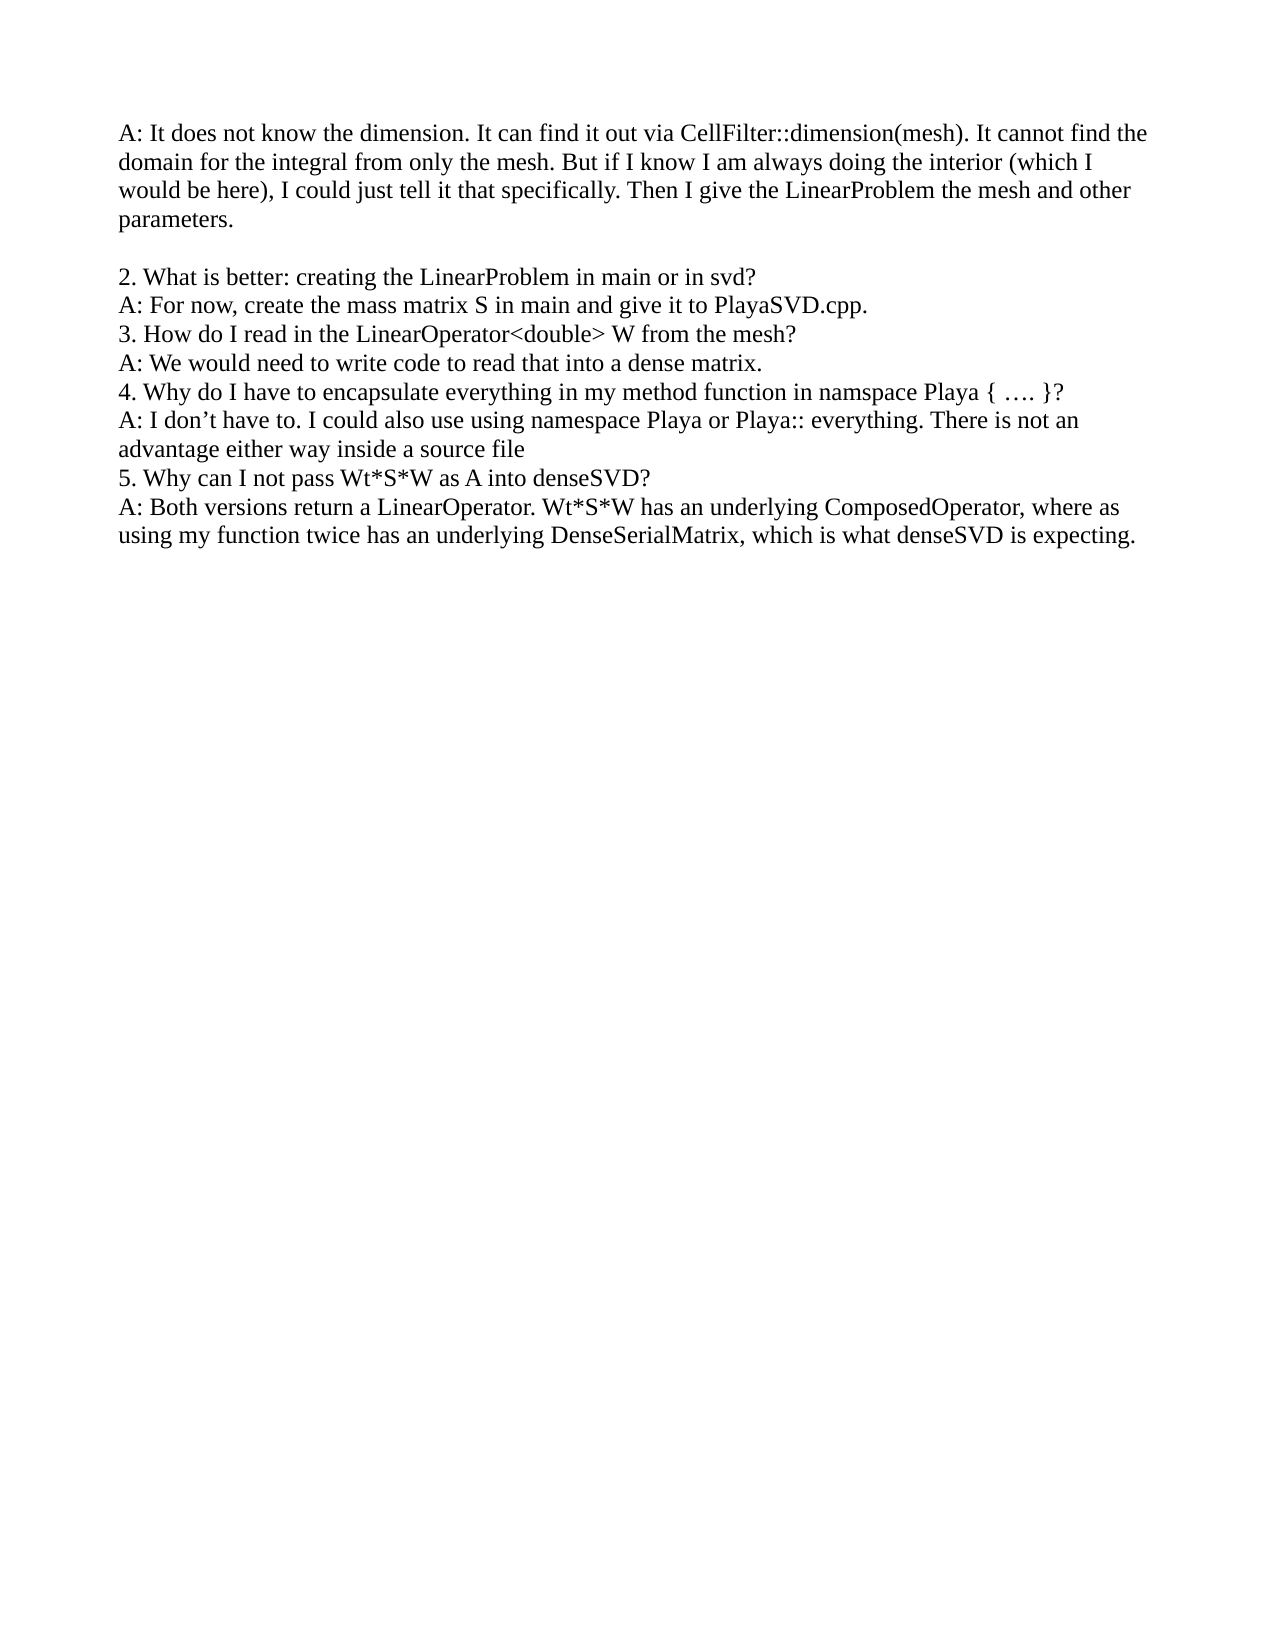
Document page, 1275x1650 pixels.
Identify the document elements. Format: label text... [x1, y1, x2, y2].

text A: It does not know the dimension. It can find it out via CellFilter::dimension(mesh). It cannot find the domain for the integral from only the mesh. But if I know I am always doing the interior (which I would be here), I could just tell it that specifically. Then I give the LinearProblem the mesh and other parameters. [118, 118, 1157, 233]
text A: We would need to write code to read that into a dense matrix. [118, 348, 1157, 377]
text 5. Why can I not pass Wt*S*W as A into denseSVD? [118, 463, 1157, 492]
text A: For now, create the mass matrix S in main and give it to PlayaSVD.cpp. [118, 291, 1157, 319]
text A: I don’t have to. I could also use using namespace Playa or Playa:: everything. There is not an advantage either way inside a source file [118, 406, 1157, 463]
text 3. How do I read in the LinearOperator<double> W from the mesh? [118, 319, 1157, 348]
text 2. What is better: creating the LinearProblem in main or in svd? [118, 262, 1157, 291]
text A: Both versions return a LinearOperator. Wt*S*W has an underlying ComposedOperator, where as using my function twice has an underlying DenseSerialMatrix, which is what denseSVD is expecting. [118, 492, 1157, 549]
text 4. Why do I have to encapsulate everything in my method function in namspace Playa { …. }? [118, 377, 1157, 406]
